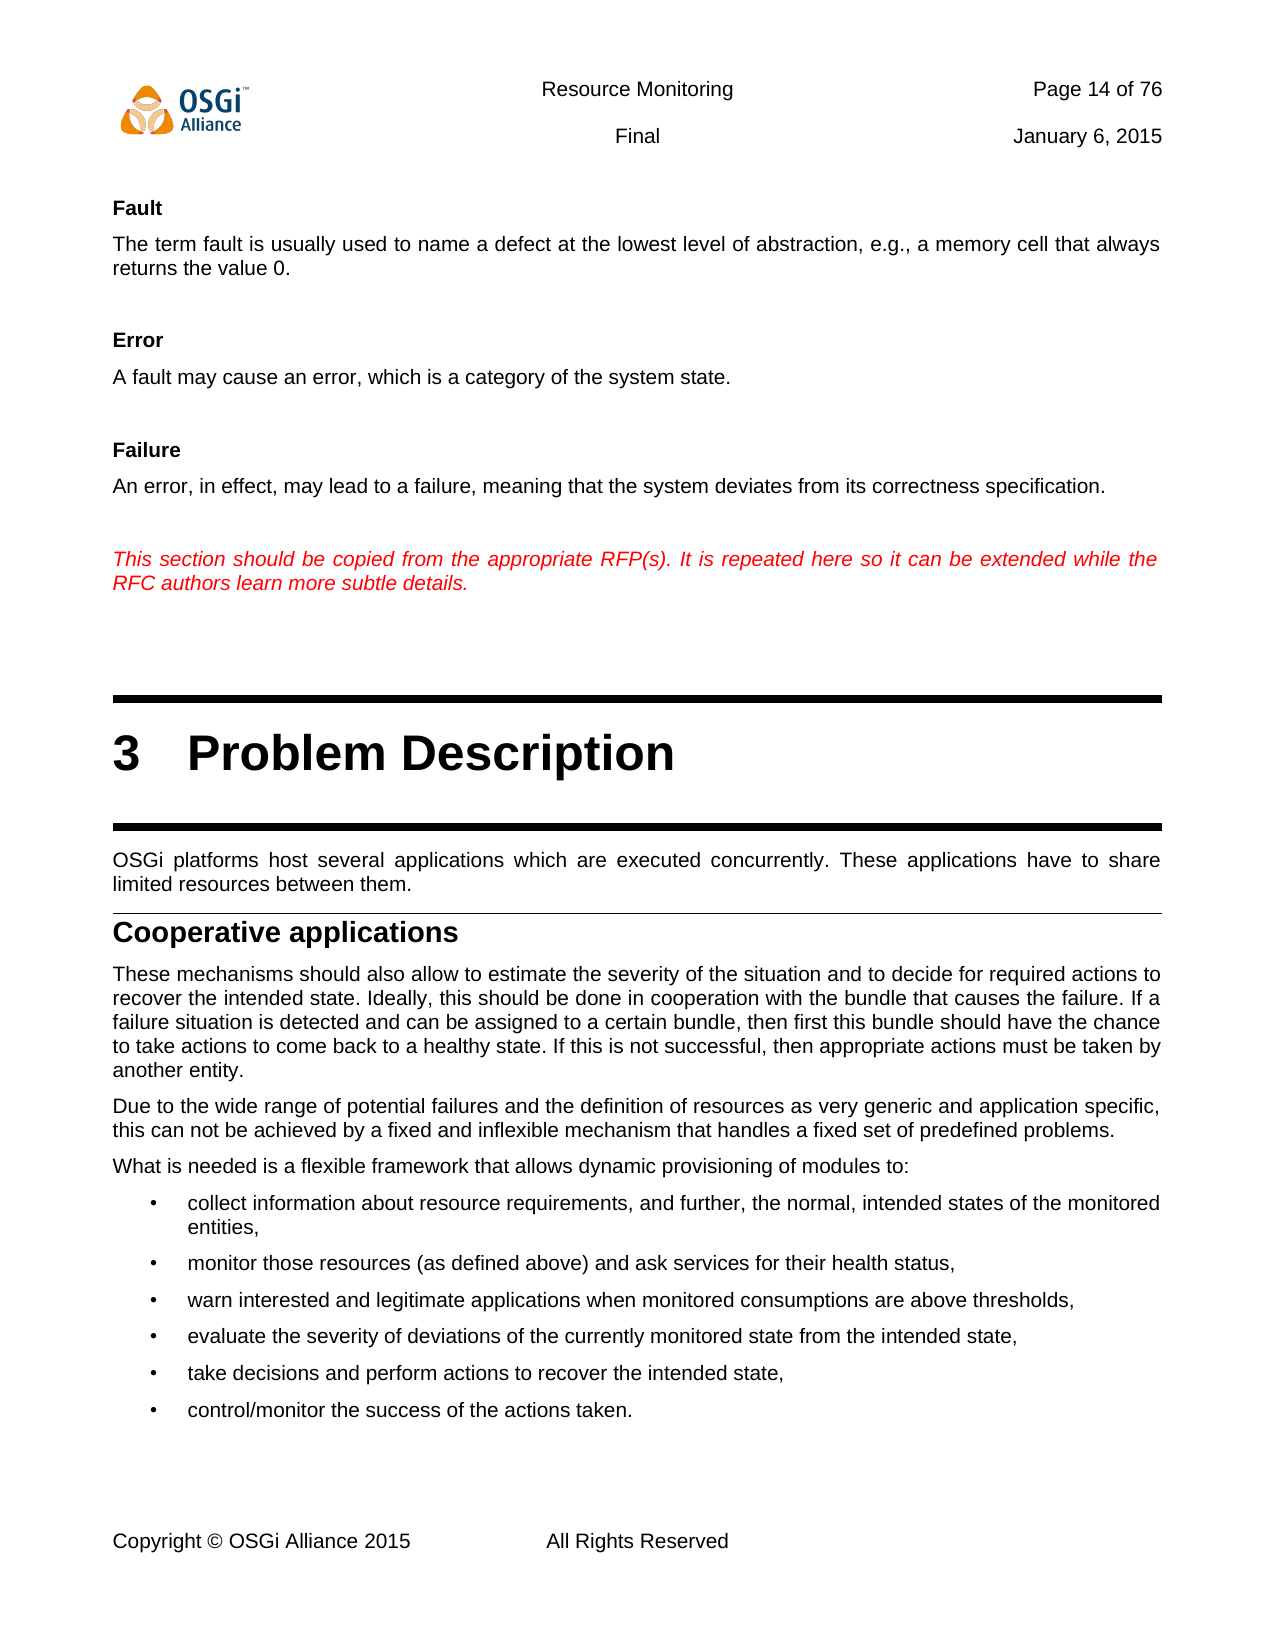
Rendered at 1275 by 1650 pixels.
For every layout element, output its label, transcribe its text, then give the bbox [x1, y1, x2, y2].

text The term fault is usually used to name a defect at the lowest level of abstraction, e.g., a memory cell that always returns the value 0. [112, 232, 1162, 279]
text Fault [112, 195, 1162, 219]
text Due to the wide range of potential failures and the definition of resources as very generic and application specific, this can not be achieved by a fixed and inflexible mechanism that handles a fixed set of predefined problems. [112, 1094, 1162, 1142]
text These mechanisms should also allow to estimate the severity of the situation and to decide for required actions to recover the intended state. Ideally, this should be done in cooperation with the bundle that causes the failure. If a failure situation is detected and can be assigned to a certain bundle, then first this bundle should have the chance to take actions to come back to a healthy state. If this is not successful, then appropriate actions must be taken by another entity. [112, 962, 1162, 1081]
list control/monitor the success of the actions taken. [150, 1397, 1162, 1422]
text OSGi platforms host several applications which are executed concurrently. These applications have to share limited resources between them. [112, 848, 1162, 896]
text An error, in effect, may lead to a failure, meaning that the system deviates from its correctness specification. [112, 474, 1162, 498]
text This section should be copied from the appropriate RFP(s). It is repeated here so it can be extended while the RFC authors learn more subtle details. [112, 547, 1162, 594]
text Error [112, 328, 1162, 352]
subtitle Cooperative applications [112, 914, 1162, 949]
list warn interested and legitimate applications when monitored consumptions are above thresholds, [150, 1288, 1162, 1312]
list evaluate the severity of deviations of the currently monitored state from the intended state, [150, 1324, 1162, 1348]
list collect information about resource requirements, and further, the normal, intended states of the monitored entities, [150, 1191, 1162, 1239]
list monitor those resources (as defined above) and ask services for their health status, [150, 1251, 1162, 1275]
text A fault may cause an error, which is a category of the system state. [112, 365, 1162, 389]
picture [113, 78, 257, 142]
subtitle Problem Description [112, 696, 1162, 831]
text What is needed is a flexible framework that allows dynamic provisioning of modules to: [112, 1154, 1162, 1178]
list take decisions and perform actions to recover the intended state, [150, 1361, 1162, 1385]
text Failure [112, 437, 1162, 461]
